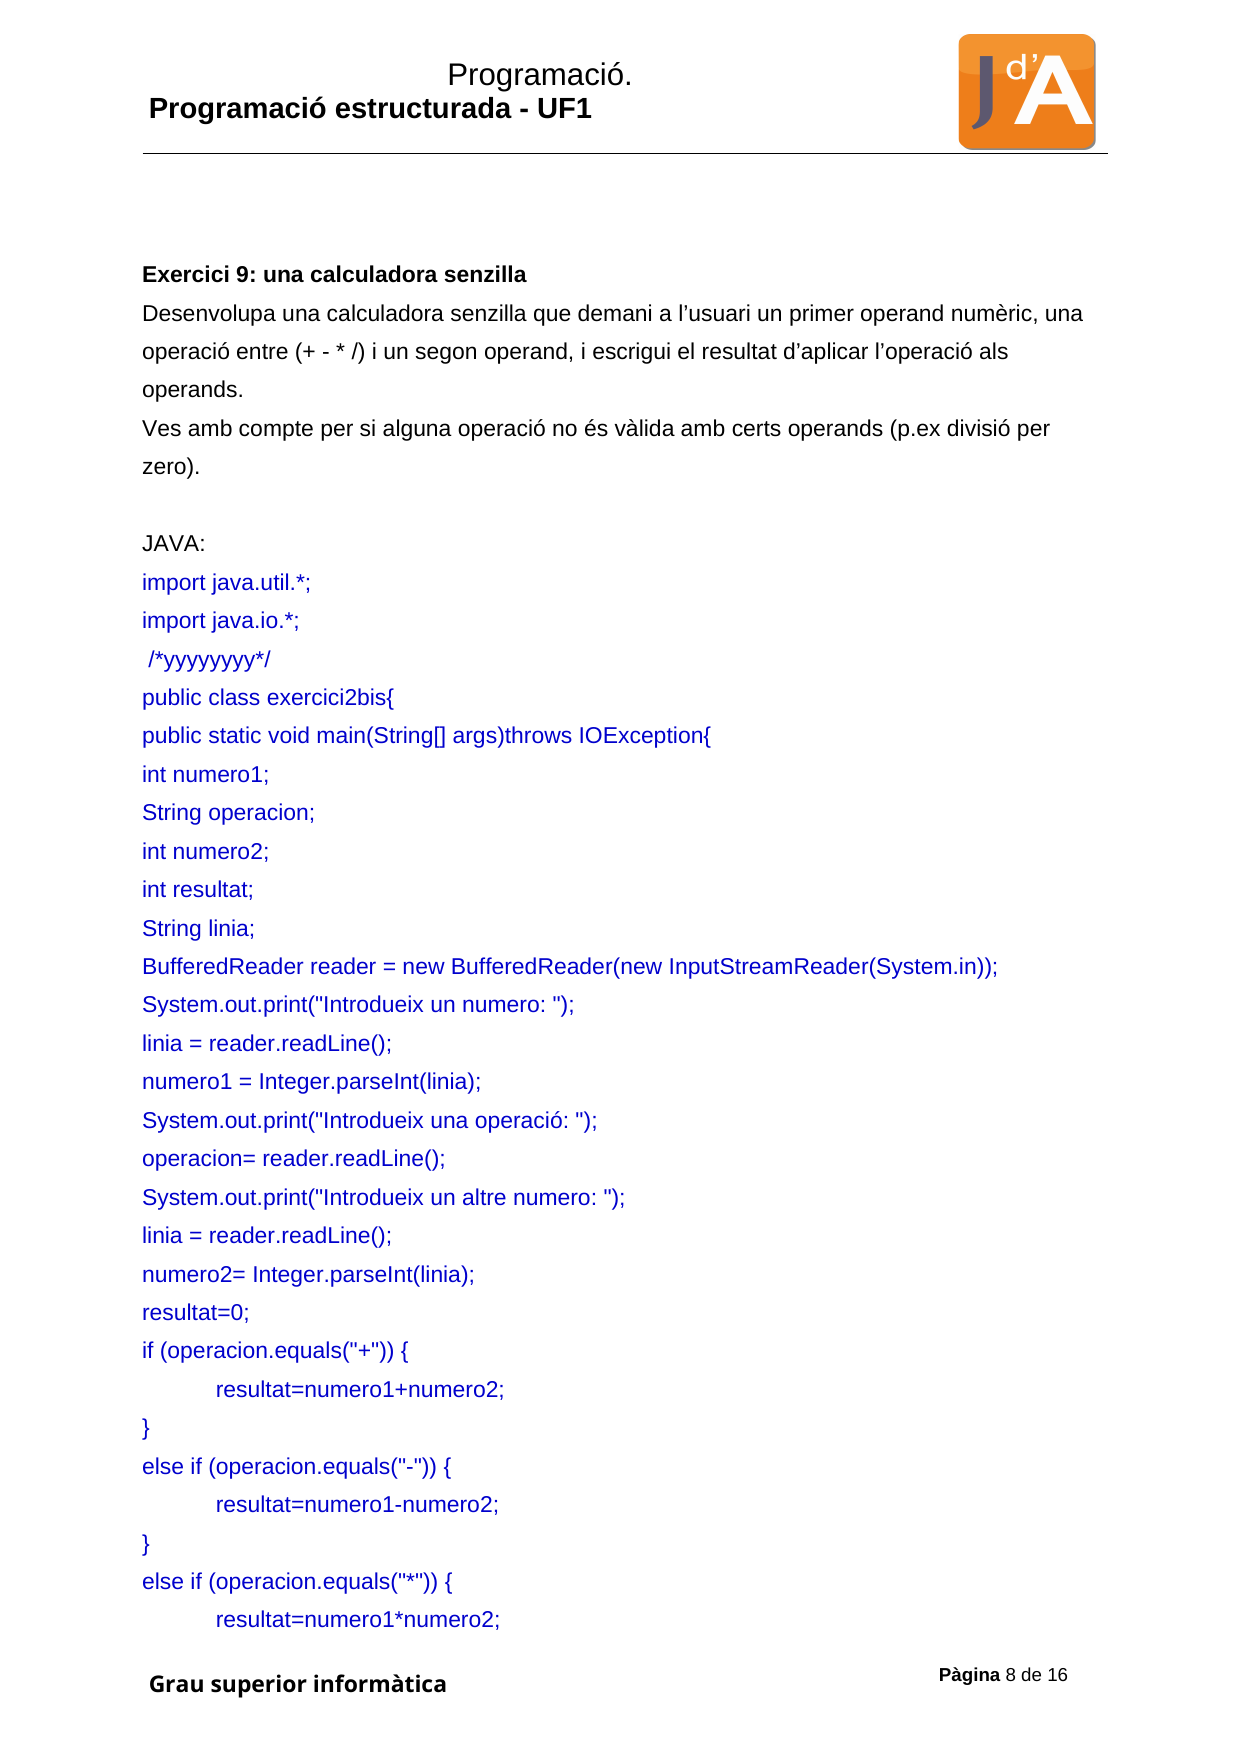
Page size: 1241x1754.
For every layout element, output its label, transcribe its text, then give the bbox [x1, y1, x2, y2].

text public class exercici2bis{ [142, 685, 1107, 710]
text int numero2; [142, 838, 1107, 864]
text import java.io.*; [142, 608, 1107, 633]
text operacion= reader.readLine(); [142, 1146, 1107, 1172]
text System.out.print("Introdueix un altre numero: "); [142, 1184, 1107, 1210]
text resultat=numero1-numero2; [142, 1492, 1107, 1517]
text Exercici 9: una calculadora senzilla [142, 262, 1107, 287]
text if (operacion.equals("+")) { [142, 1338, 1107, 1364]
text import java.util.*; [142, 569, 1107, 595]
text BufferedReader reader = new BufferedReader(new InputStreamReader(System.in)); [142, 954, 1107, 979]
text Ves amb compte per si alguna operació no és vàlida amb certs operands (p.ex divisió per zero). [142, 416, 1107, 480]
text String operacion; [142, 800, 1107, 826]
text System.out.print("Introdueix una operació: "); [142, 1107, 1107, 1133]
text public static void main(String[] args)throws IOException{ [142, 723, 1107, 749]
text Desenvolupa una calculadora senzilla que demani a l’usuari un primer operand numèric, una operació entre (+ - * /) i un segon operand, i escrigui el resultat d’aplicar l’operació als operands. [142, 300, 1107, 403]
text resultat=numero1*numero2; [142, 1607, 1107, 1633]
text numero1 = Integer.parseInt(linia); [142, 1069, 1107, 1095]
text /*yyyyyyyy*/ [142, 646, 1107, 672]
text linia = reader.readLine(); [142, 1031, 1107, 1056]
text } [142, 1530, 1107, 1556]
text System.out.print("Introdueix un numero: "); [142, 992, 1107, 1018]
text String linia; [142, 915, 1107, 941]
text else if (operacion.equals("-")) { [142, 1453, 1107, 1479]
text resultat=0; [142, 1300, 1107, 1325]
text int resultat; [142, 877, 1107, 902]
text linia = reader.readLine(); [142, 1223, 1107, 1248]
text } [142, 1415, 1107, 1441]
text else if (operacion.equals("*")) { [142, 1569, 1107, 1594]
picture [958, 34, 1096, 150]
text int numero1; [142, 762, 1107, 787]
text JAVA: [142, 531, 1107, 557]
text resultat=numero1+numero2; [142, 1377, 1107, 1402]
text numero2= Integer.parseInt(linia); [142, 1261, 1107, 1287]
